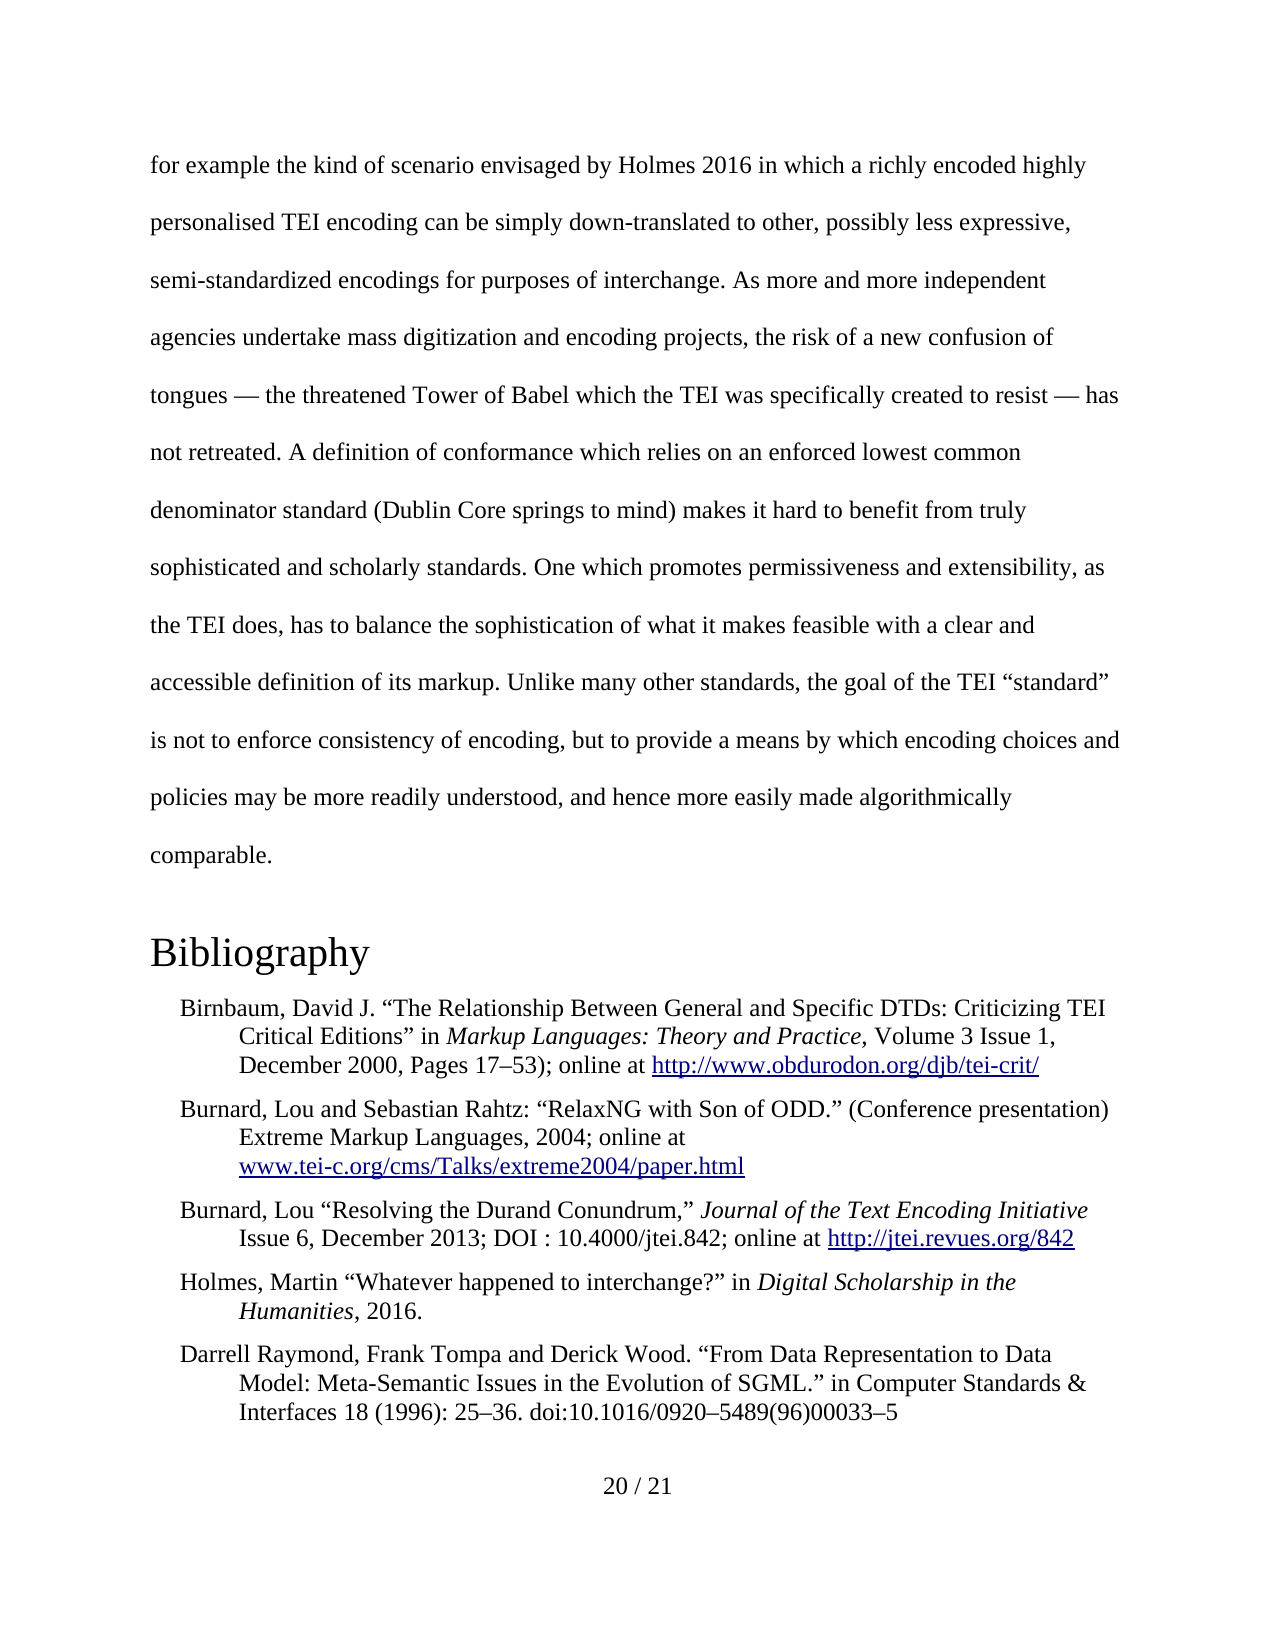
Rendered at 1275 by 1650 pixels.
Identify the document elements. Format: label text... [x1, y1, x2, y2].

text Holmes, Martin “Whatever happened to interchange?” in Digital Scholarship in the Humanities, 2016. [179, 1267, 1125, 1324]
text Darrell Raymond, Frank Tompa and Derick Wood. “From Data Representation to Data Model: Meta-Semantic Issues in the Evolution of SGML.” in Computer Standards & Interfaces 18 (1996): 25–36. doi:10.1016/0920–5489(96)00033–5 [179, 1339, 1125, 1426]
text for example the kind of scenario envisaged by Holmes 2016 in which a richly encoded highly personalised TEI encoding can be simply down-translated to other, possibly less expressive, semi-standardized encodings for purposes of interchange. As more and more independent agencies undertake mass digitization and encoding projects, the risk of a new confusion of tongues — the threatened Tower of Babel which the TEI was specifically created to resist — has not retreated. A definition of conformance which relies on an enforced lowest common denominator standard (Dublin Core springs to mind) makes it hard to benefit from truly sophisticated and scholarly standards. One which promotes permissiveness and extensibility, as the TEI does, has to balance the sophistication of what it makes feasible with a clear and accessible definition of its markup. Unlike many other standards, the goal of the TEI “standard” is not to enforce consistency of encoding, but to provide a means by which encoding choices and policies may be more readily understood, and hence more easily made algorithmically comparable. [150, 150, 1125, 869]
text Burnard, Lou “Resolving the Durand Conundrum,” Journal of the Text Encoding Initiative Issue 6, December 2013; DOI : 10.4000/jtei.842; online at http://jtei.revues.org/842 [179, 1195, 1125, 1252]
text Bibliography [150, 927, 1125, 975]
text Burnard, Lou and Sebastian Rahtz: “RelaxNG with Son of ODD.” (Conference presentation) Extreme Markup Languages, 2004; online at www.tei-c.org/cms/Talks/extreme2004/paper.html [179, 1094, 1125, 1180]
text Birnbaum, David J. “The Relationship Between General and Specific DTDs: Criticizing TEI Critical Editions” in Markup Languages: Theory and Practice, Volume 3 Issue 1, December 2000, Pages 17–53); online at http://www.obdurodon.org/djb/tei-crit/ [179, 993, 1125, 1079]
